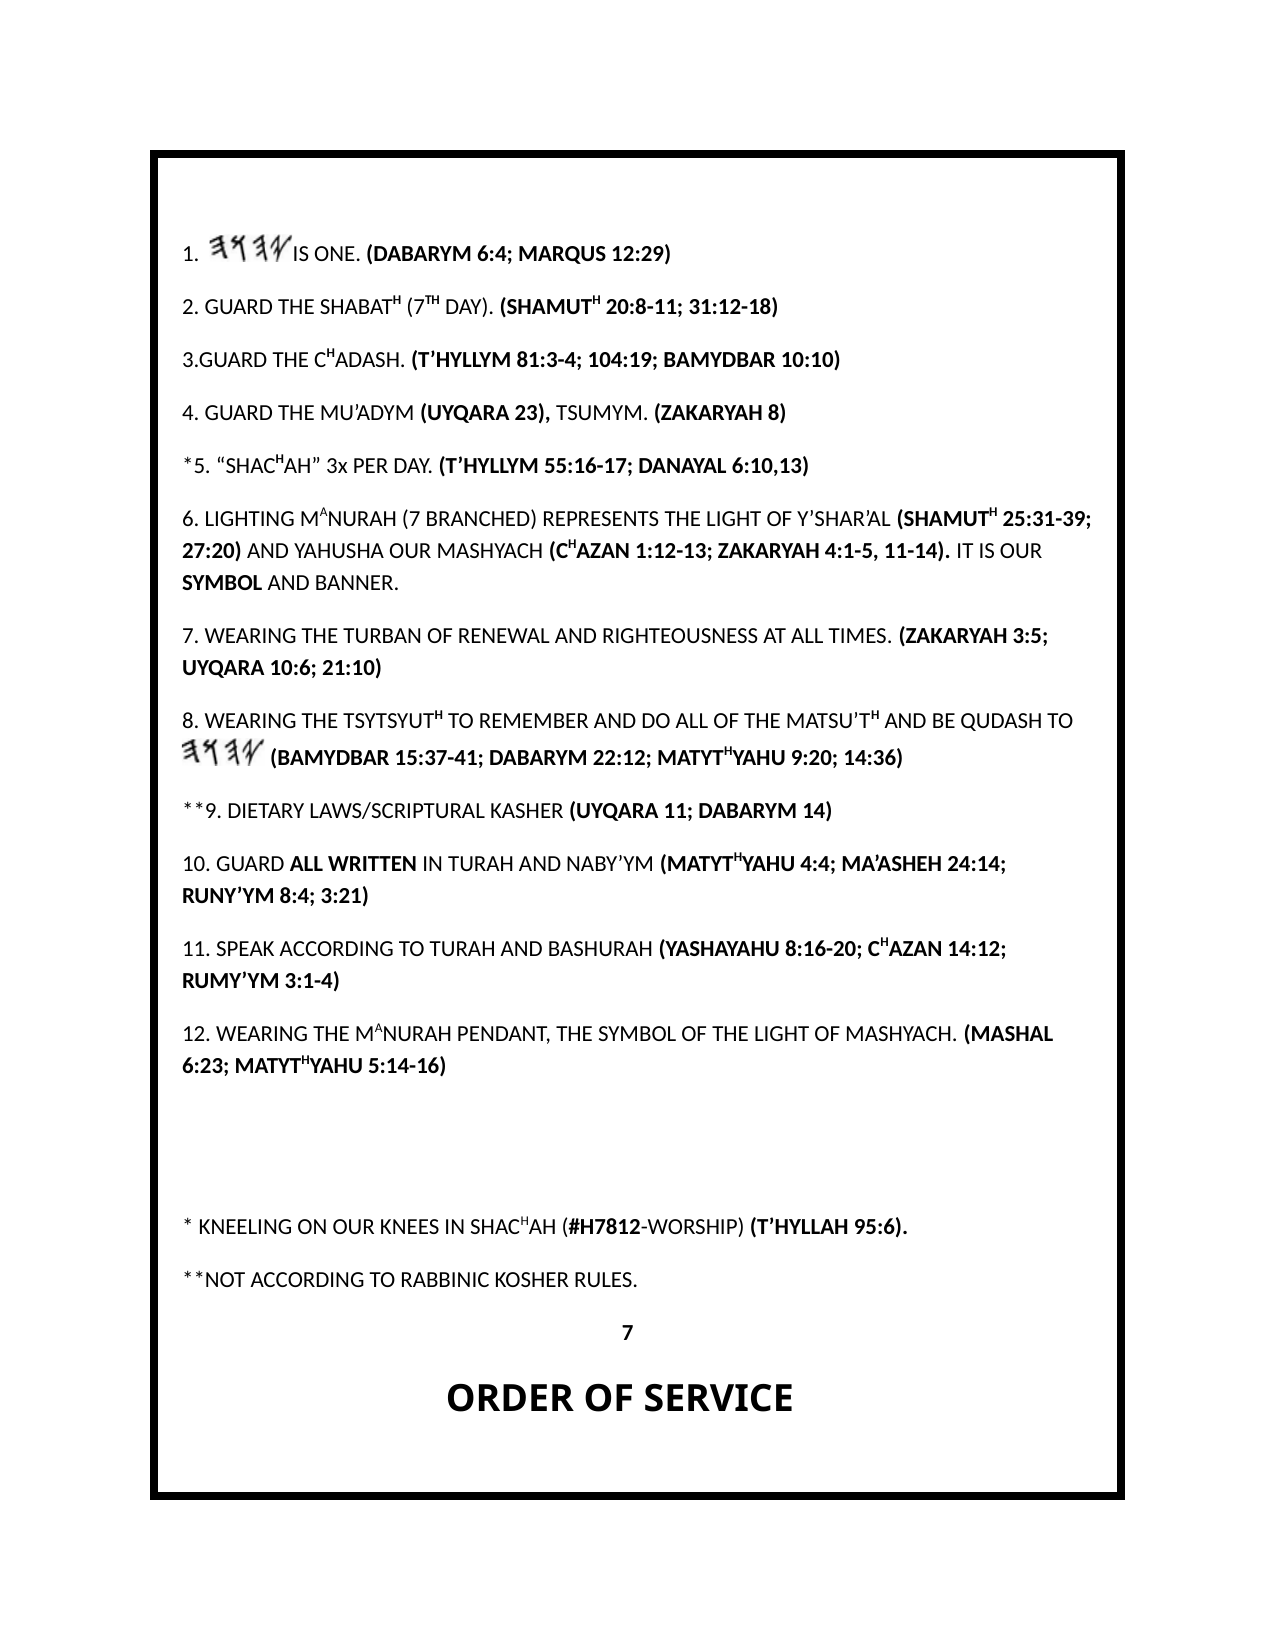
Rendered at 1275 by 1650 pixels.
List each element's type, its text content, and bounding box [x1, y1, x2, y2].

text * KNEELING ON OUR KNEES IN SHACHAH (#H7812-WORSHIP) (T’HYLLAH 95:6). [182, 1212, 1093, 1240]
text 3.GUARD THE CHADASH. (T’HYLLYM 81:3-4; 104:19; BAMYDBAR 10:10) [182, 345, 1093, 373]
text 7. WEARING THE TURBAN OF RENEWAL AND RIGHTEOUSNESS AT ALL TIMES. (ZAKARYAH 3:5; UYQARA 10:6; 21:10) [182, 621, 1093, 682]
text 11. SPEAK ACCORDING TO TURAH AND BASHURAH (YASHAYAHU 8:16-20; CHAZAN 14:12; RUMY’YM 3:1-4) [182, 934, 1093, 994]
text 7 [182, 1318, 1093, 1346]
text 1. IS ONE. (DABARYM 6:4; MARQUS 12:29) [182, 235, 1093, 267]
text 4. GUARD THE MU’ADYM (UYQARA 23), TSUMYM. (ZAKARYAH 8) [182, 398, 1093, 426]
text 2. GUARD THE SHABATH (7TH DAY). (SHAMUTH 20:8-11; 31:12-18) [182, 292, 1093, 320]
text **NOT ACCORDING TO RABBINIC KOSHER RULES. [182, 1265, 1093, 1293]
text ORDER OF SERVICE [182, 1371, 1093, 1422]
text 12. WEARING THE MANURAH PENDANT, THE SYMBOL OF THE LIGHT OF MASHYACH. (MASHAL 6:23; MATYTHYAHU 5:14-16) [182, 1019, 1093, 1079]
text *5. “SHACHAH” 3x PER DAY. (T’HYLLYM 55:16-17; DANAYAL 6:10,13) [182, 451, 1093, 479]
text 6. LIGHTING MANURAH (7 BRANCHED) REPRESENTS THE LIGHT OF Y’SHAR’AL (SHAMUTH 25:31-39; 27:20) AND YAHUSHA OUR MASHYACH (CHAZAN 1:12-13; ZAKARYAH 4:1-5, 11-14). IT IS OUR SYMBOL AND BANNER. [182, 504, 1093, 596]
text 8. WEARING THE TSYTSYUTH TO REMEMBER AND DO ALL OF THE MATSU’TH AND BE QUDASH TO (BAMYDBAR 15:37-41; DABARYM 22:12; MATYTHYAHU 9:20; 14:36) [182, 707, 1093, 771]
text **9. DIETARY LAWS/SCRIPTURAL KASHER (UYQARA 11; DABARYM 14) [182, 796, 1093, 824]
text 10. GUARD ALL WRITTEN IN TURAH AND NABY’YM (MATYTHYAHU 4:4; MA’ASHEH 24:14; RUNY’YM 8:4; 3:21) [182, 849, 1093, 909]
